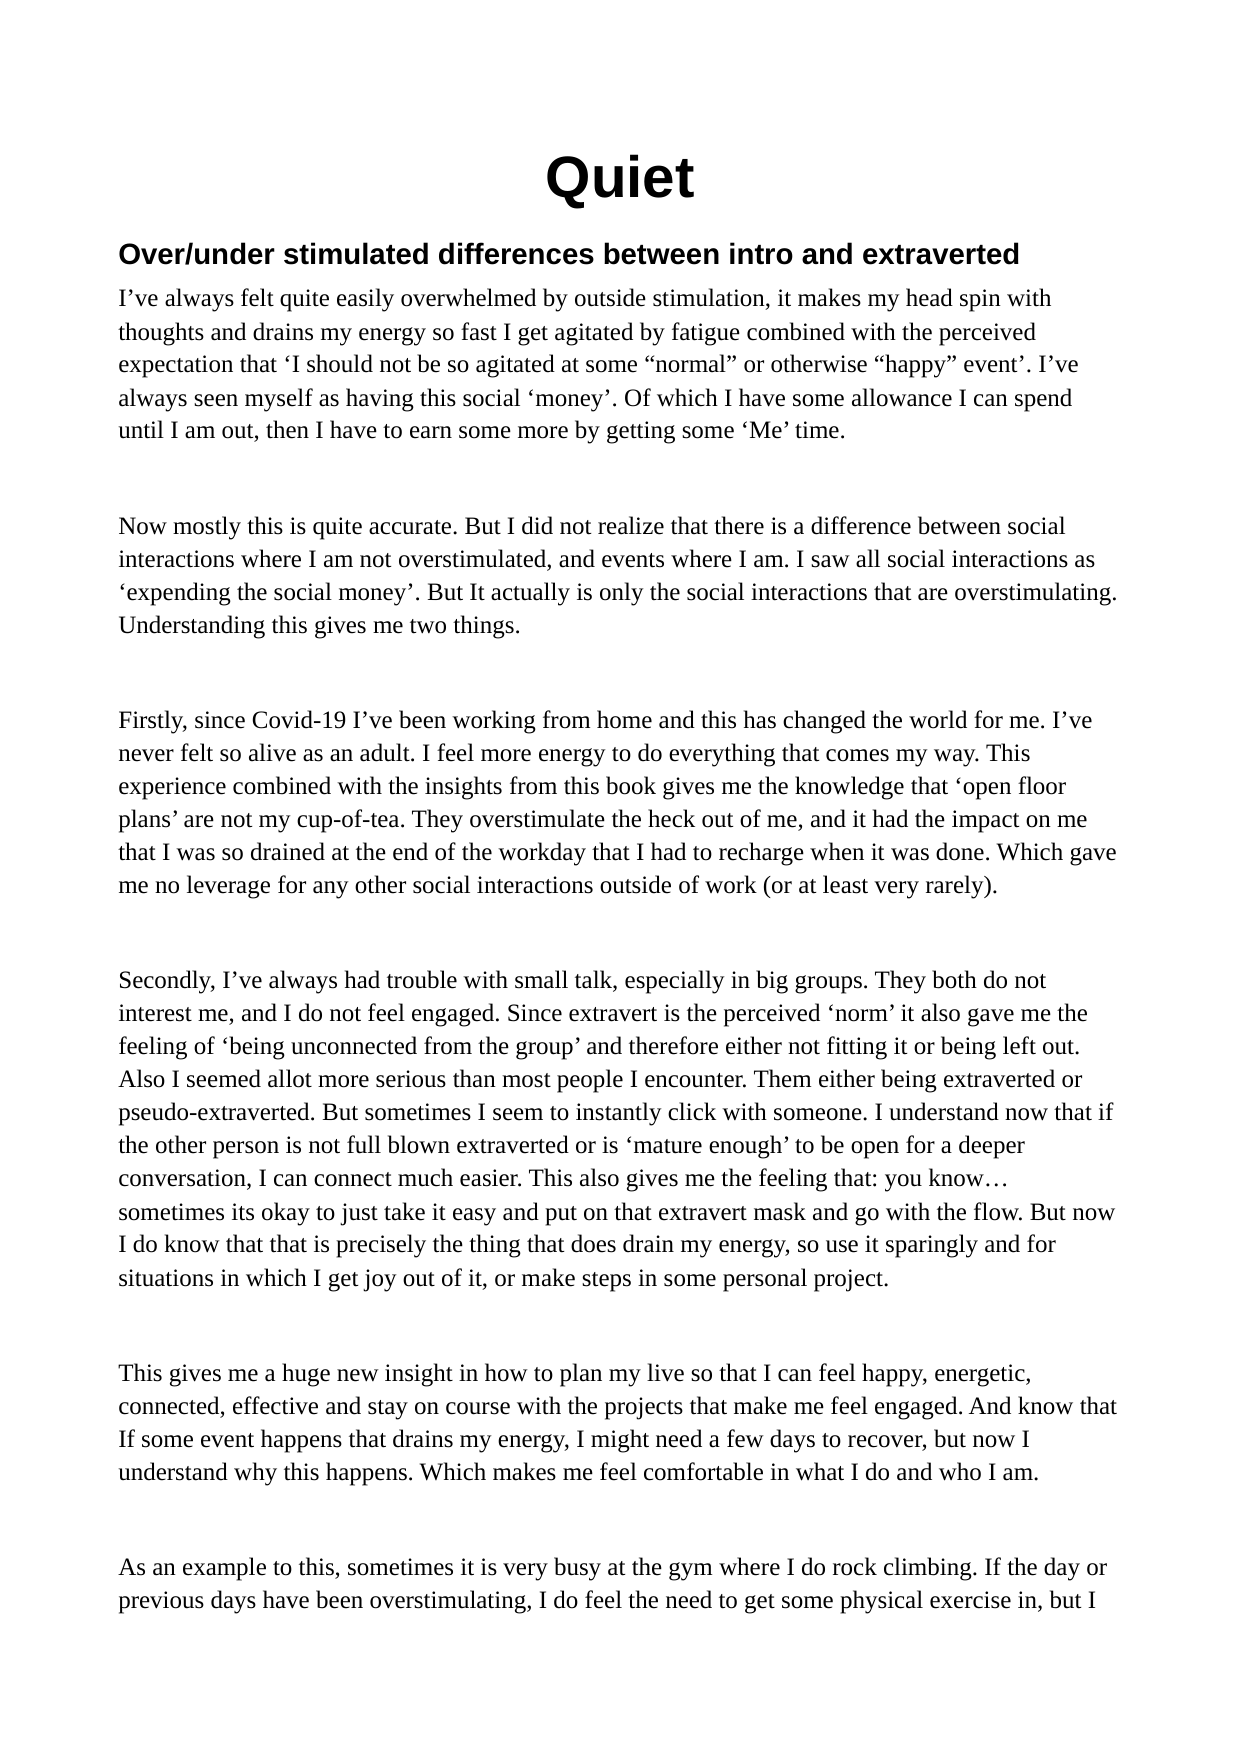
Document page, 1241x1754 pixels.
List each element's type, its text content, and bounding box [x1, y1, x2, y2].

title Quiet [118, 143, 1122, 210]
text Secondly, I’ve always had trouble with small talk, especially in big groups. They both do not interest me, and I do not feel engaged. Since extravert is the perceived ‘norm’ it also gave me the feeling of ‘being unconnected from the group’ and therefore either not fitting it or being left out. Also I seemed allot more serious than most people I encounter. Them either being extraverted or pseudo-extraverted. But sometimes I seem to instantly click with someone. I understand now that if the other person is not full blown extraverted or is ‘mature enough’ to be open for a deeper conversation, I can connect much easier. This also gives me the feeling that: you know… sometimes its okay to just take it easy and put on that extravert mask and go with the flow. But now I do know that that is precisely the thing that does drain my energy, so use it sparingly and for situations in which I get joy out of it, or make steps in some personal project. [118, 965, 1122, 1291]
text This gives me a huge new insight in how to plan my live so that I can feel happy, energetic, connected, effective and stay on course with the projects that make me feel engaged. And know that If some event happens that drains my energy, I might need a few days to recover, but now I understand why this happens. Which makes me feel comfortable in what I do and who I am. [118, 1358, 1122, 1486]
subtitle Over/under stimulated differences between intro and extraverted [118, 237, 1122, 271]
text I’ve always felt quite easily overwhelmed by outside stimulation, it makes my head spin with thoughts and drains my energy so fast I get agitated by fatigue combined with the perceived expectation that ‘I should not be so agitated at some “normal” or otherwise “happy” event’. I’ve always seen myself as having this social ‘money’. Of which I have some allowance I can spend until I am out, then I have to earn some more by getting some ‘Me’ time. [118, 283, 1122, 444]
text As an example to this, sometimes it is very busy at the gym where I do rock climbing. If the day or previous days have been overstimulating, I do feel the need to get some physical exercise in, but I [118, 1552, 1122, 1614]
text Now mostly this is quite accurate. But I did not realize that there is a difference between social interactions where I am not overstimulated, and events where I am. I saw all social interactions as ‘expending the social money’. But It actually is only the social interactions that are overstimulating. Understanding this gives me two things. [118, 511, 1122, 639]
text Firstly, since Covid-19 I’ve been working from home and this has changed the world for me. I’ve never felt so alive as an adult. I feel more energy to do everything that comes my way. This experience combined with the insights from this book gives me the knowledge that ‘open floor plans’ are not my cup-of-tea. They overstimulate the heck out of me, and it had the impact on me that I was so drained at the end of the workday that I had to recharge when it was done. Which gave me no leverage for any other social interactions outside of work (or at least very rarely). [118, 705, 1122, 899]
